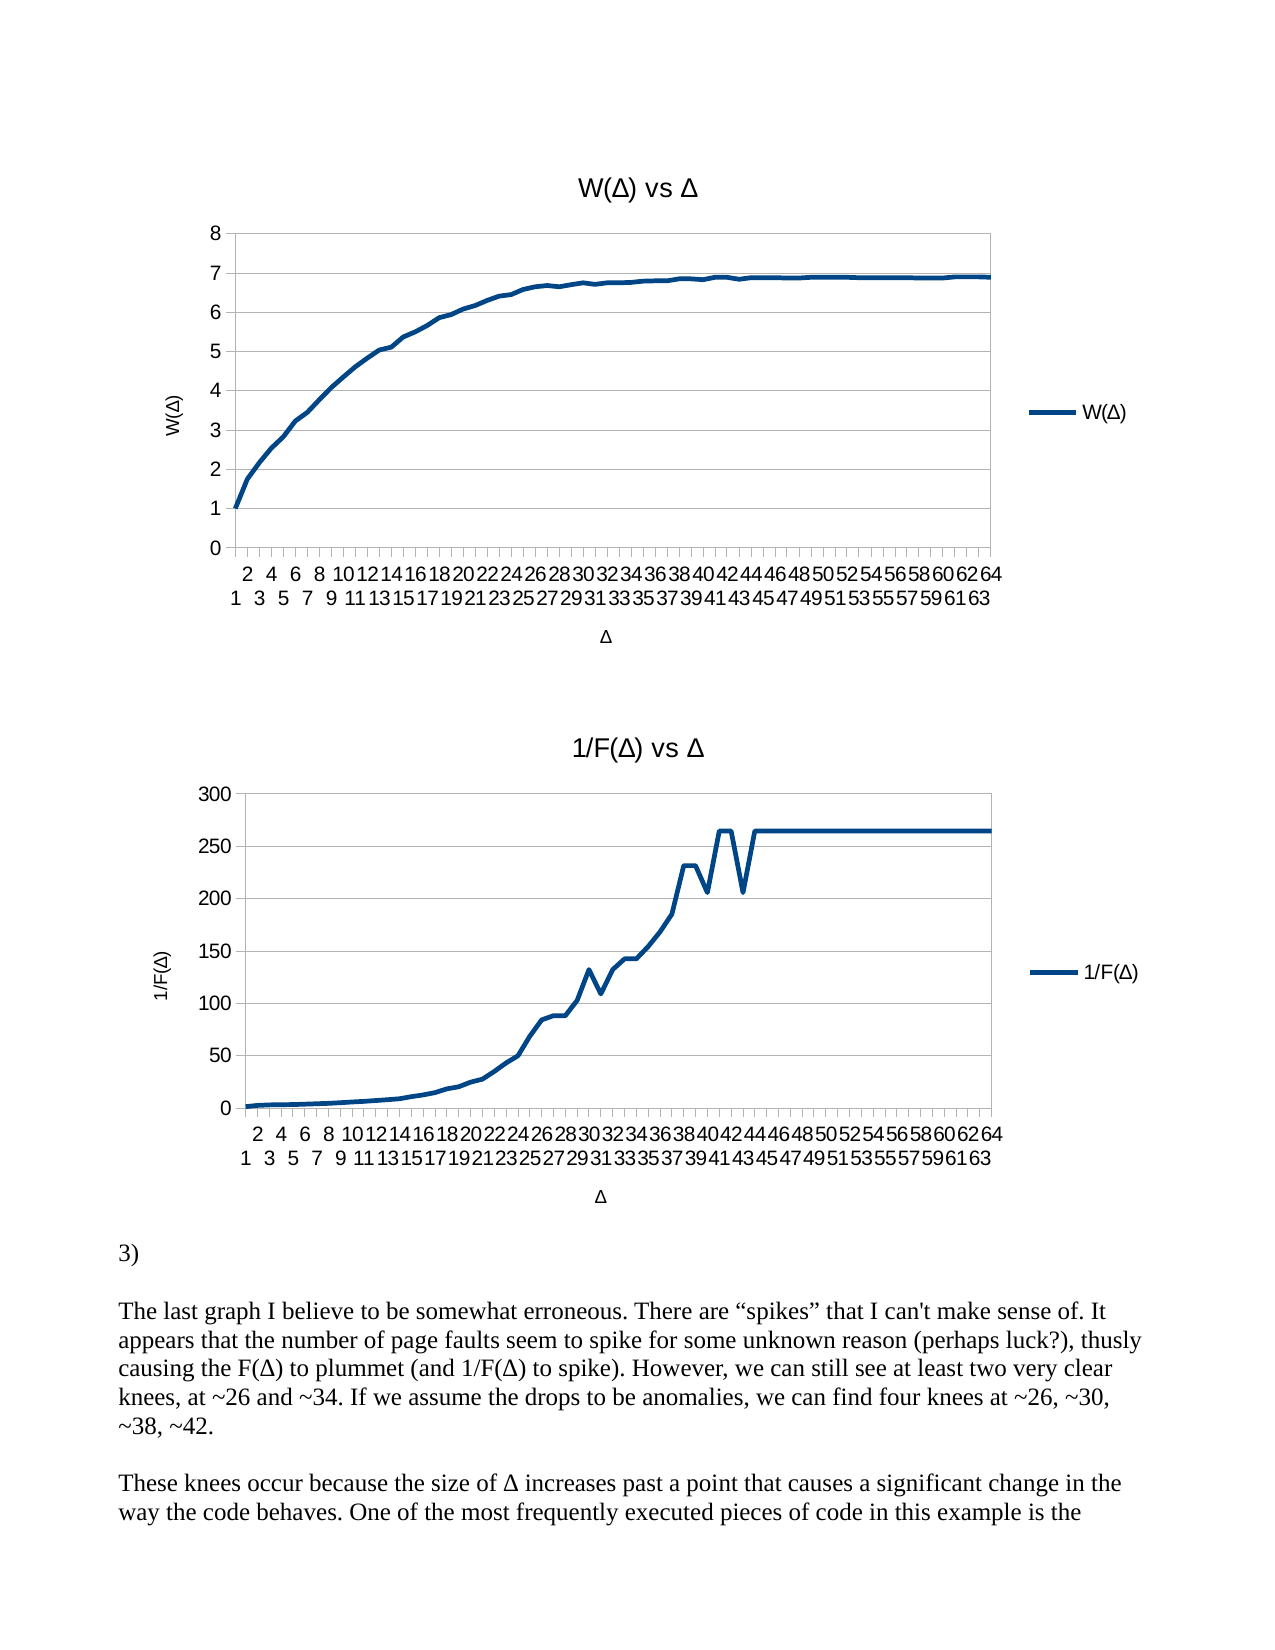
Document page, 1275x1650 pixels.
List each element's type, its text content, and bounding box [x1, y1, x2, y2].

text The last graph I believe to be somewhat erroneous. There are “spikes” that I can't make sense of. It appears that the number of page faults seem to spike for some unknown reason (perhaps luck?), thusly causing the F(∆) to plummet (and 1/F(∆) to spike). However, we can still see at least two very clear knees, at ~26 and ~34. If we assume the drops to be anomalies, we can find four knees at ~26, ~30, ~38, ~42. [118, 1296, 1157, 1440]
text These knees occur because the size of ∆ increases past a point that causes a significant change in the way the code behaves. One of the most frequently executed pieces of code in this example is the [118, 1468, 1157, 1526]
text 3) [118, 1239, 1157, 1267]
